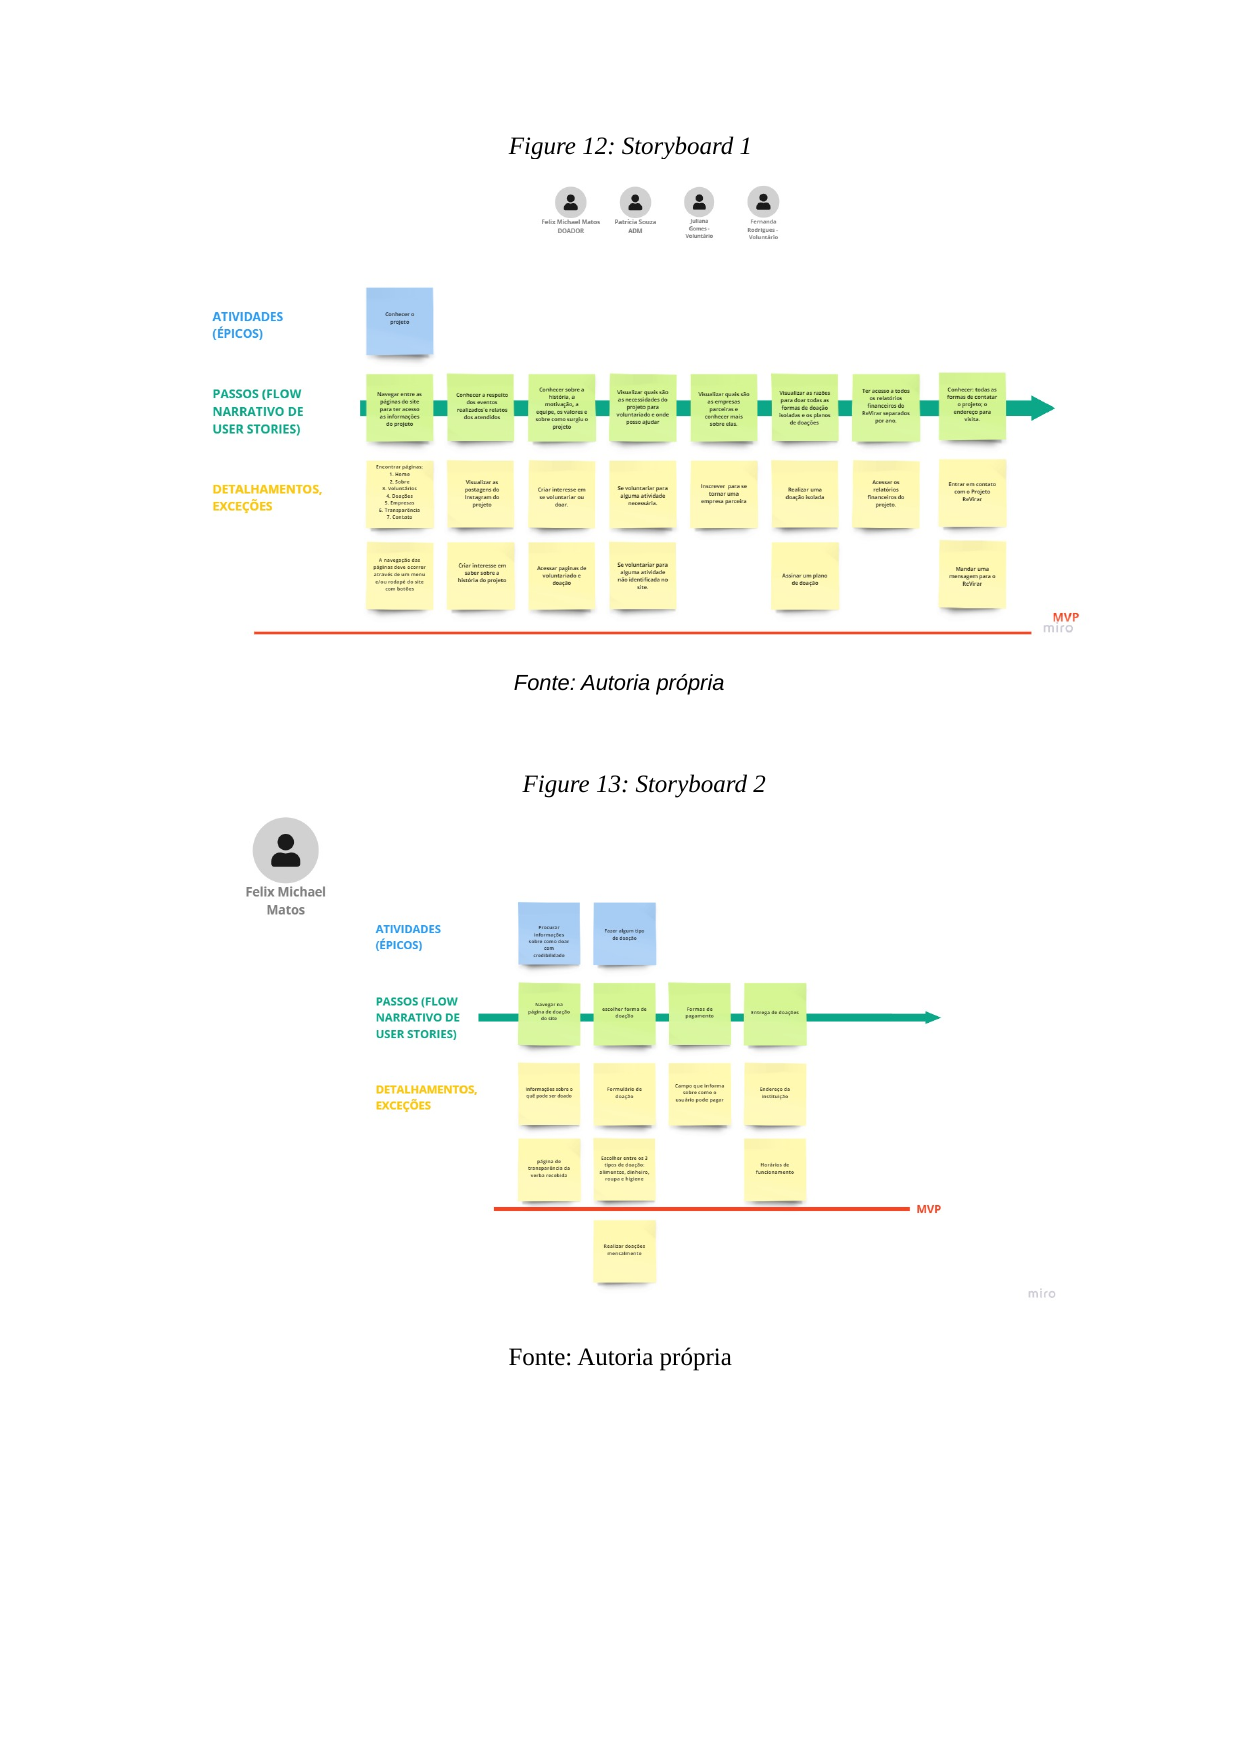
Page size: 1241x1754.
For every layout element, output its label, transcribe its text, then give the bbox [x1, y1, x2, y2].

text Figure 12: Storyboard 1 [129, 131, 1133, 160]
text Fonte: Autoria própria [118, 118, 1133, 695]
text Figure 13: Storyboard 2 [216, 769, 1074, 798]
text Fonte: Autoria própria [118, 757, 1122, 1371]
picture [216, 798, 1075, 1317]
picture [169, 159, 1094, 653]
